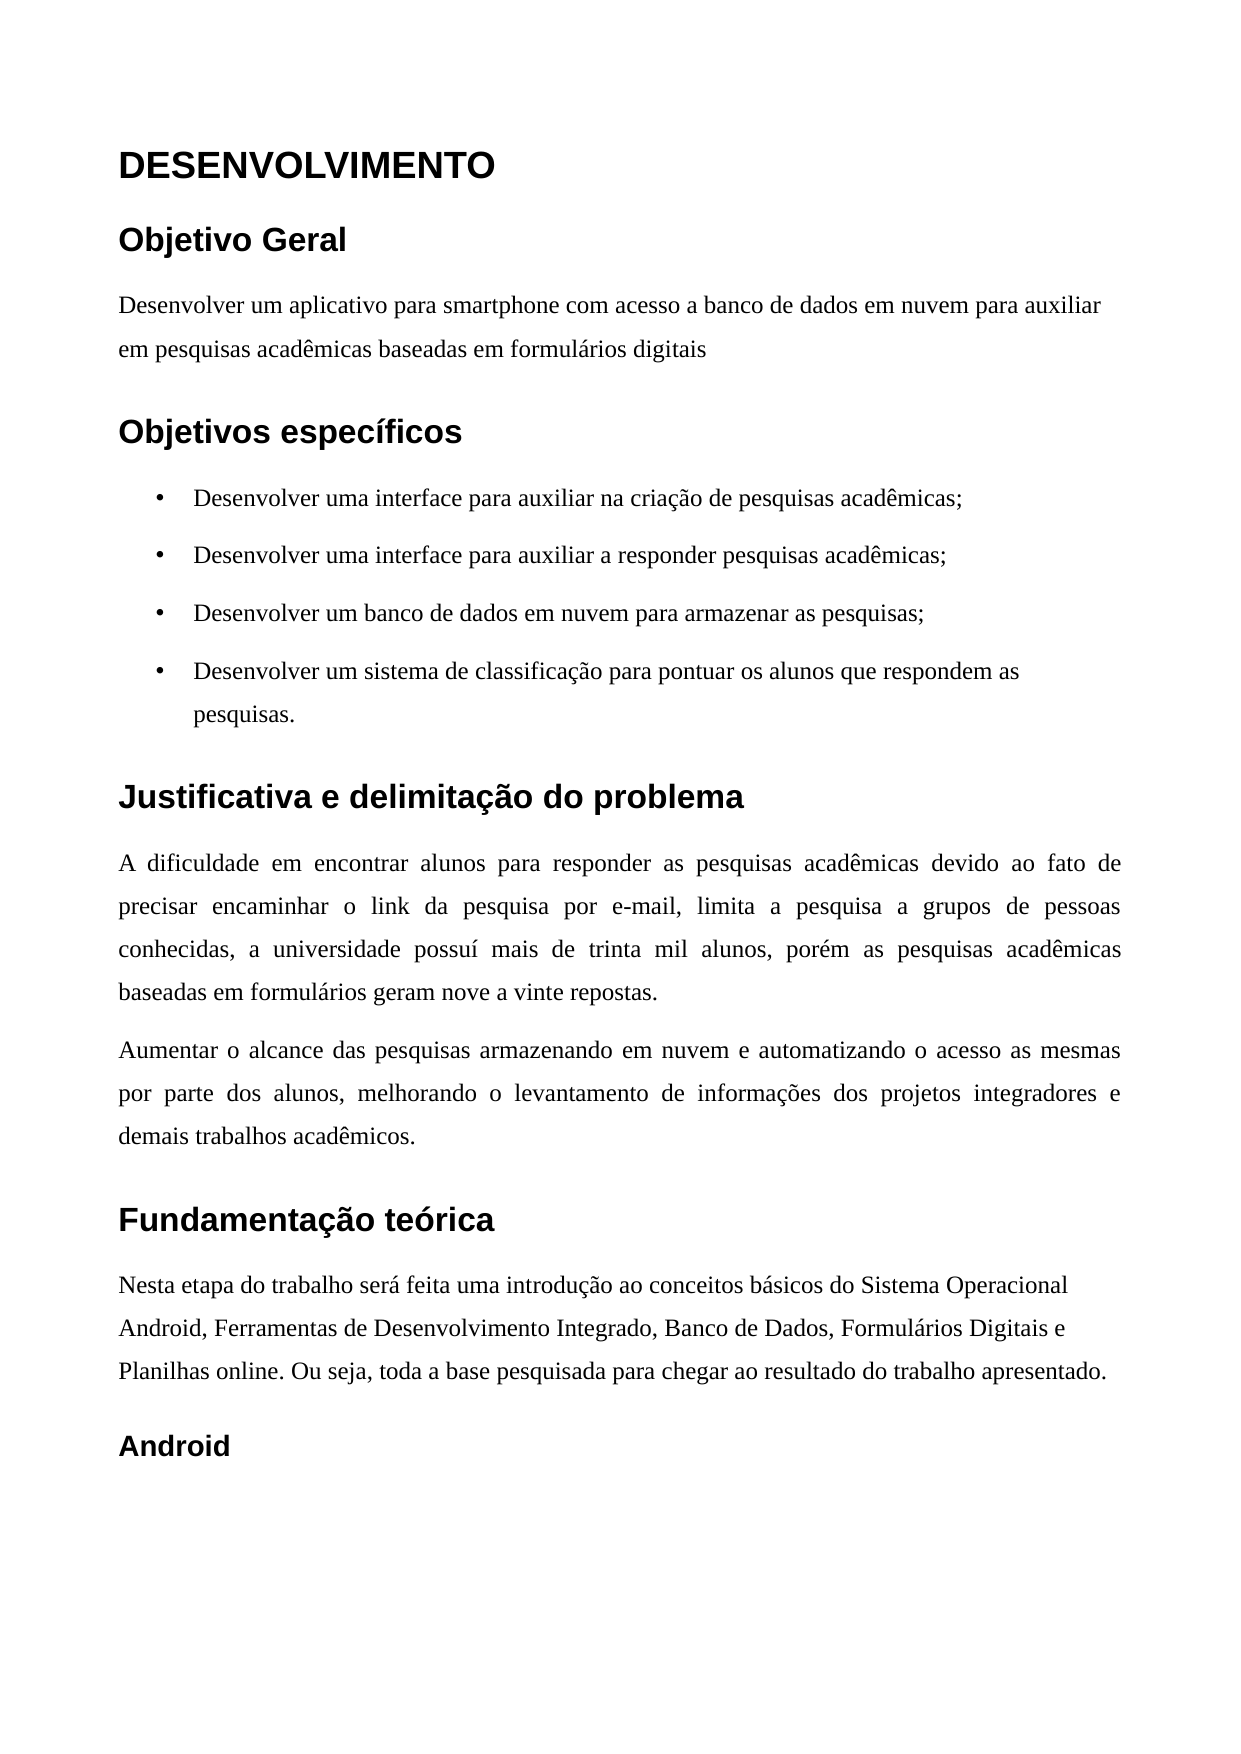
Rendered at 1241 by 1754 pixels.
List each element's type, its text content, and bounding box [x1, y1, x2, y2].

subtitle Android [118, 1429, 1122, 1462]
subtitle Objetivo Geral [118, 220, 1122, 259]
list Desenvolver uma interface para auxiliar na criação de pesquisas acadêmicas; [156, 483, 1122, 511]
text Nesta etapa do trabalho será feita uma introdução ao conceitos básicos do Sistema Operacional Android, Ferramentas de Desenvolvimento Integrado, Banco de Dados, Formulários Digitais e Planilhas online. Ou seja, toda a base pesquisada para chegar ao resultado do trabalho apresentado. [118, 1270, 1122, 1385]
list Desenvolver um sistema de classificação para pontuar os alunos que respondem as pesquisas. [156, 656, 1122, 728]
list Desenvolver uma interface para auxiliar a responder pesquisas acadêmicas; [156, 540, 1122, 569]
text Desenvolver um aplicativo para smartphone com acesso a banco de dados em nuvem para auxiliar em pesquisas acadêmicas baseadas em formulários digitais [118, 291, 1122, 362]
list Desenvolver um banco de dados em nuvem para armazenar as pesquisas; [156, 598, 1122, 627]
subtitle Objetivos específicos [118, 412, 1122, 451]
text A dificuldade em encontrar alunos para responder as pesquisas acadêmicas devido ao fato de precisar encaminhar o link da pesquisa por e-mail, limita a pesquisa a grupos de pessoas conhecidas, a universidade possuí mais de trinta mil alunos, porém as pesquisas acadêmicas baseadas em formulários geram nove a vinte repostas. [118, 848, 1122, 1006]
subtitle Fundamentação teórica [118, 1200, 1122, 1238]
subtitle Justificativa e delimitação do problema [118, 777, 1122, 816]
subtitle DESENVOLVIMENTO [118, 143, 1122, 187]
text Aumentar o alcance das pesquisas armazenando em nuvem e automatizando o acesso as mesmas por parte dos alunos, melhorando o levantamento de informações dos projetos integradores e demais trabalhos acadêmicos. [118, 1035, 1122, 1150]
